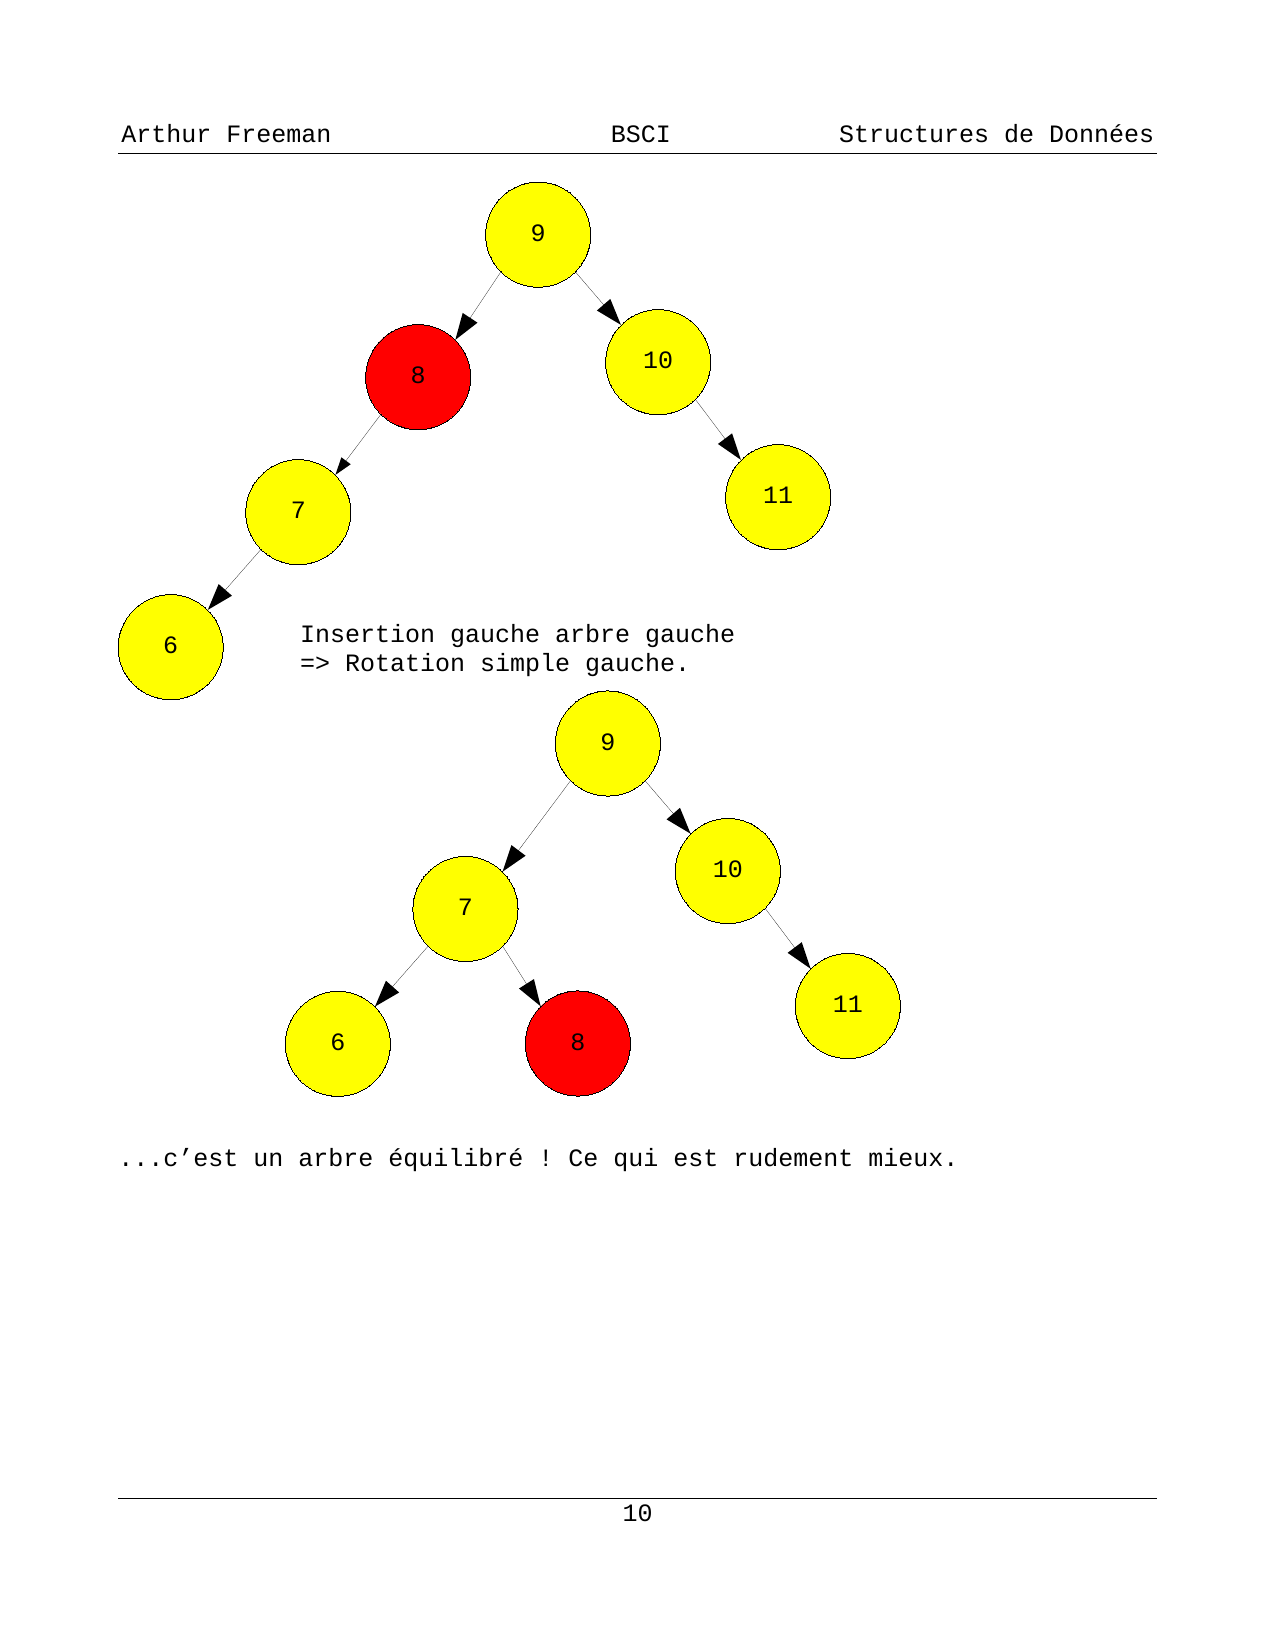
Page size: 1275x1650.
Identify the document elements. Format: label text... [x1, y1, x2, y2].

text ...c’est un arbre équilibré ! Ce qui est rudement mieux. [118, 1145, 1157, 1174]
